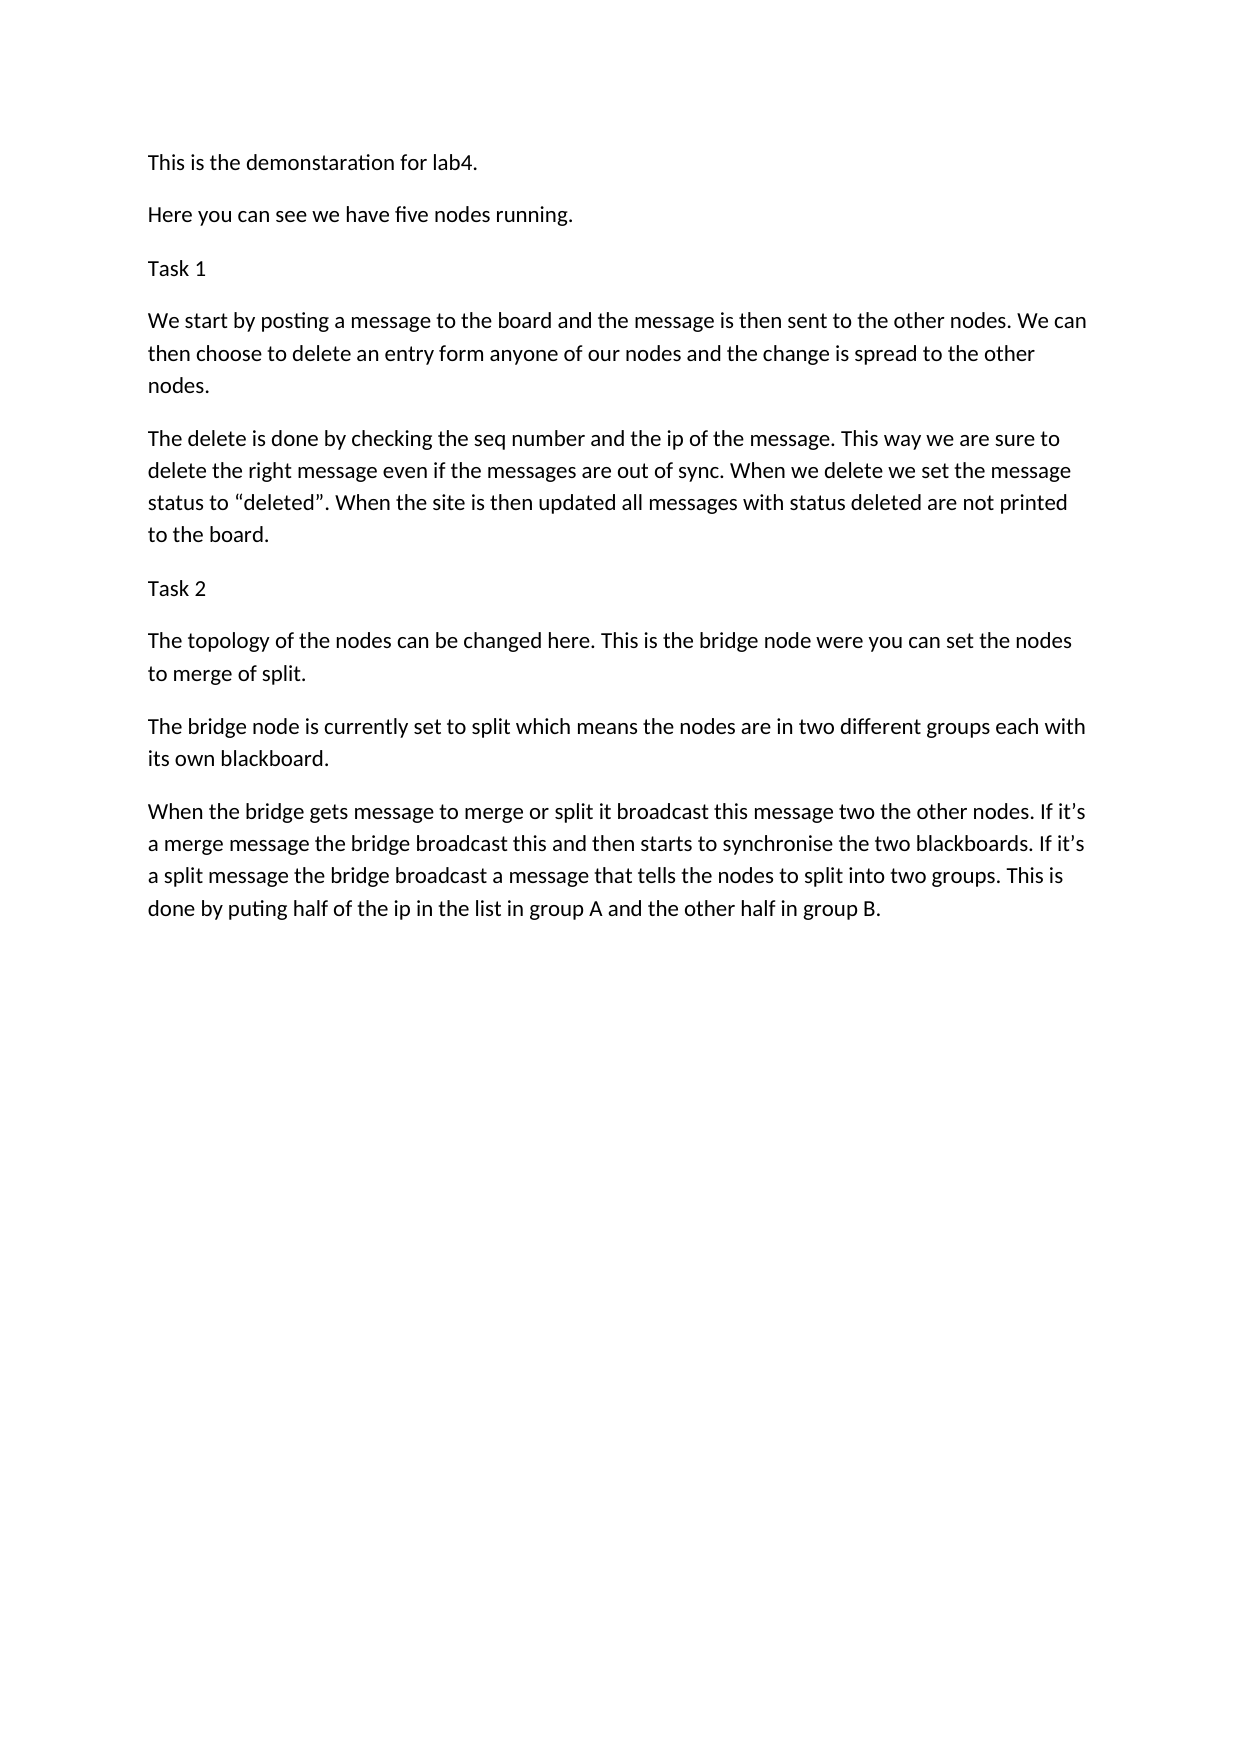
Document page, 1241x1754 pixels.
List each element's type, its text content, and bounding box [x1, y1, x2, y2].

text Task 2 [148, 574, 1093, 602]
text Here you can see we have five nodes running. [148, 201, 1093, 229]
text The topology of the nodes can be changed here. This is the bridge node were you can set the nodes to merge of split. [148, 627, 1093, 687]
text This is the demonstaration for lab4. [148, 148, 1093, 176]
text Task 1 [148, 254, 1093, 282]
text We start by posting a message to the board and the message is then sent to the other nodes. We can then choose to delete an entry form anyone of our nodes and the change is spread to the other nodes. [148, 307, 1093, 399]
text When the bridge gets message to merge or split it broadcast this message two the other nodes. If it’s a merge message the bridge broadcast this and then starts to synchronise the two blackboards. If it’s a split message the bridge broadcast a message that tells the nodes to split into two groups. This is done by puting half of the ip in the list in group A and the other half in group B. [148, 797, 1093, 922]
text The delete is done by checking the seq number and the ip of the message. This way we are sure to delete the right message even if the messages are out of sync. When we delete we set the message status to “deleted”. When the site is then updated all messages with status deleted are not printed to the board. [148, 424, 1093, 549]
text The bridge node is currently set to split which means the nodes are in two different groups each with its own blackboard. [148, 712, 1093, 772]
